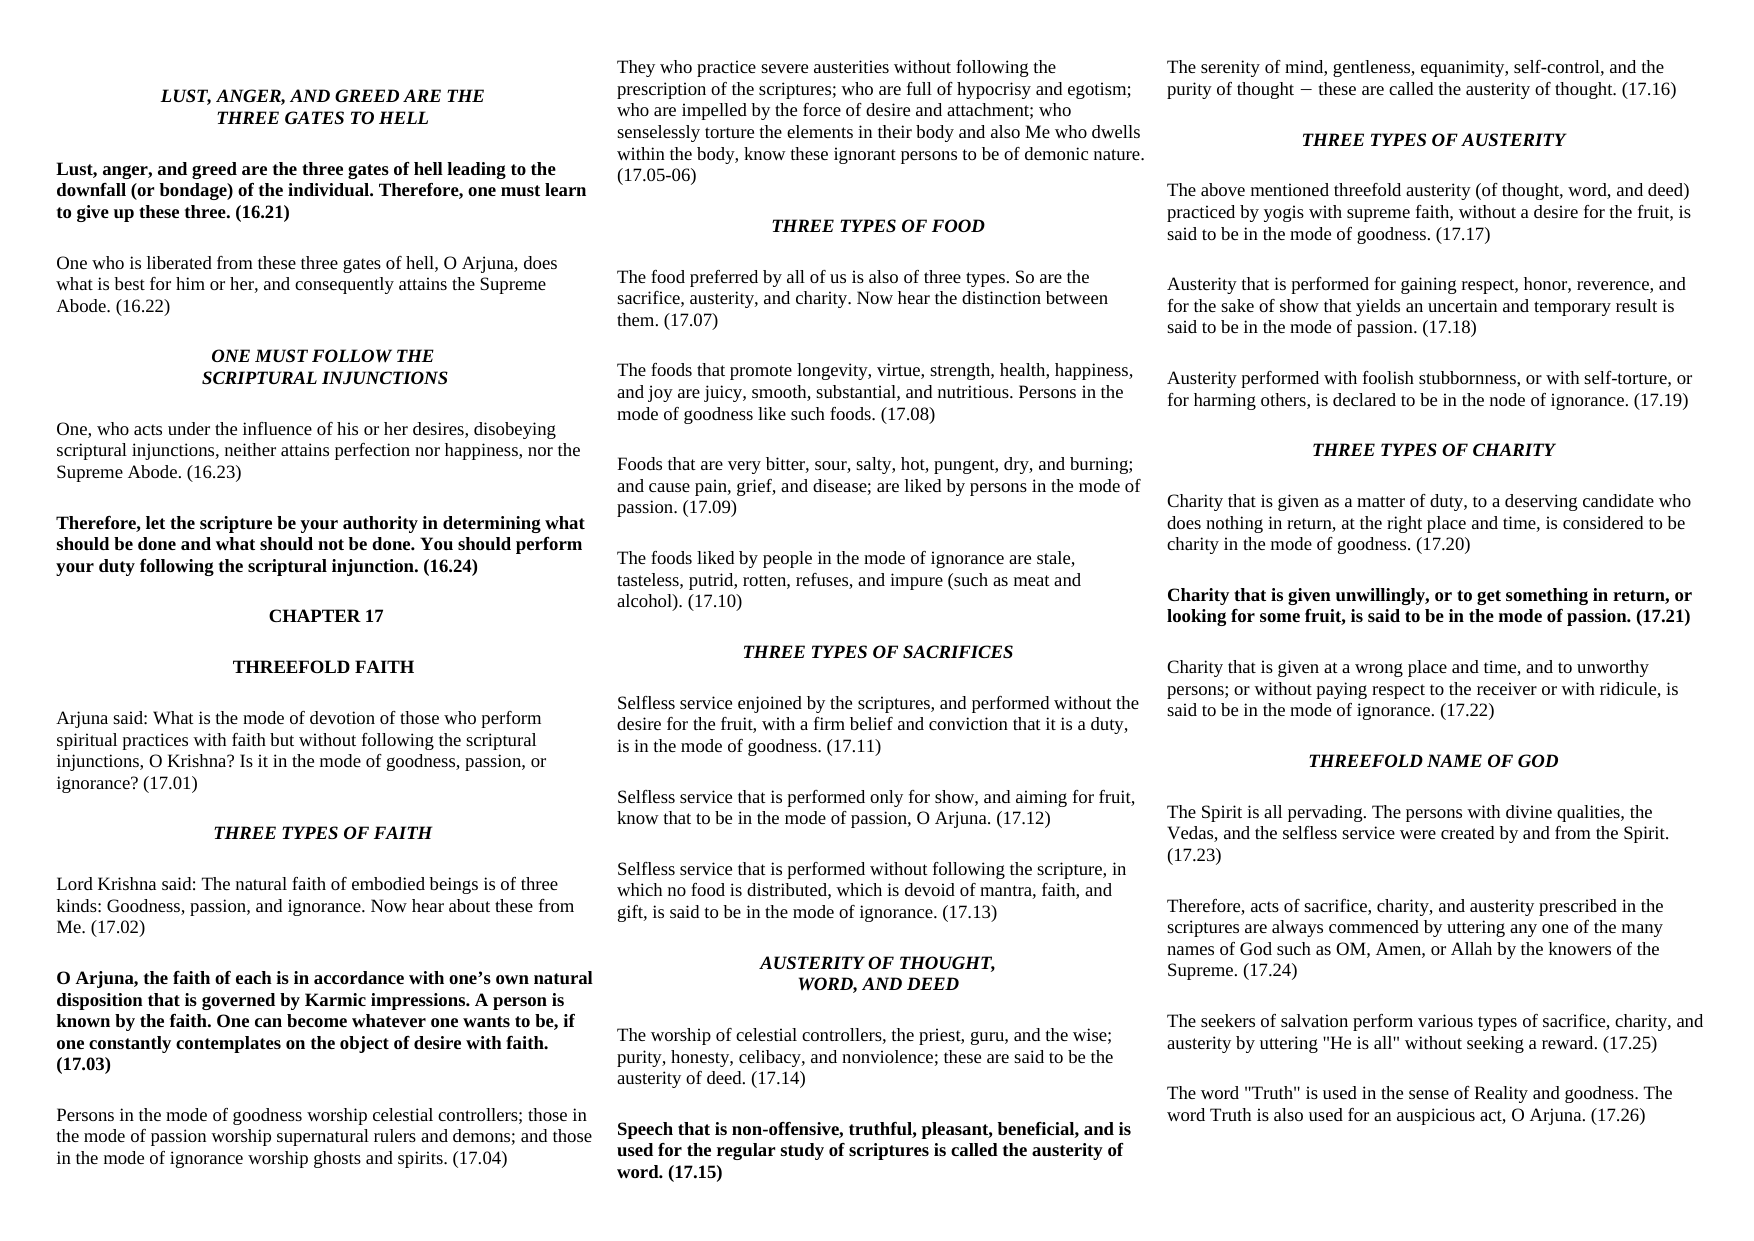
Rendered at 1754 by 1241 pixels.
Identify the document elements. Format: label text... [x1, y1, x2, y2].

text Charity that is given unwillingly, or to get something in return, or looking for some fruit, is said to be in the mode of passion. (17.21) [1167, 584, 1706, 627]
text Therefore, acts of sacrifice, charity, and austerity prescribed in the scriptures are always commenced by uttering any one of the many names of God such as OM, Amen, or Allah by the knowers of the Supreme. (17.24) [1167, 894, 1706, 981]
text Speech that is non-offensive, truthful, pleasant, beneficial, and is used for the regular study of scriptures is called the austerity of word. (17.15) [617, 1118, 1146, 1182]
text The Spirit is all pervading. The persons with divine qualities, the Vedas, and the selfless service were created by and from the Spirit. (17.23) [1167, 801, 1706, 865]
text THREE TYPES OF AUSTERITY [1167, 128, 1706, 150]
text LUST, ANGER, AND GREED ARE THE THREE GATES TO HELL [56, 85, 596, 128]
text Arjuna said: What is the mode of devotion of those who perform spiritual practices with faith but without following the scriptural injunctions, O Krishna? Is it in the mode of goodness, passion, or ignorance? (17.01) [56, 707, 596, 793]
text The food preferred by all of us is also of three types. So are the sacrifice, austerity, and charity. Now hear the distinction between them. (17.07) [617, 266, 1146, 330]
text The foods that promote longevity, virtue, strength, health, happiness, and joy are juicy, smooth, substantial, and nutritious. Persons in the mode of goodness like such foods. (17.08) [617, 359, 1146, 424]
text Charity that is given as a matter of duty, to a deserving candidate who does nothing in return, at the right place and time, is considered to be charity in the mode of goodness. (17.20) [1167, 490, 1706, 555]
text The worship of celestial controllers, the priest, guru, and the wise; purity, honesty, celibacy, and nonviolence; these are said to be the austerity of deed. (17.14) [617, 1024, 1146, 1089]
text Lust, anger, and greed are the three gates of hell leading to the downfall (or bondage) of the individual. Therefore, one must learn to give up these three. (16.21) [56, 158, 596, 222]
text THREEFOLD FAITH [56, 656, 596, 678]
text Persons in the mode of goodness worship celestial controllers; those in the mode of passion worship supernatural rulers and demons; and those in the mode of ignorance worship ghosts and spirits. (17.04) [56, 1104, 596, 1168]
text AUSTERITY OF THOUGHT, WORD, AND DEED [617, 952, 1146, 995]
text THREE TYPES OF SACRIFICES [617, 641, 1146, 662]
text CHAPTER 17 [56, 605, 596, 627]
text The seekers of salvation perform various types of sacrifice, charity, and austerity by uttering "He is all" without seeking a reward. (17.25) [1167, 1010, 1706, 1053]
text Selfless service that is performed without following the scripture, in which no food is distributed, which is devoid of mantra, faith, and gift, is said to be in the mode of ignorance. (17.13) [617, 858, 1146, 922]
text Lord Krishna said: The natural faith of embodied beings is of three kinds: Goodness, passion, and ignorance. Now hear about these from Me. (17.02) [56, 873, 596, 938]
text ONE MUST FOLLOW THE SCRIPTURAL INJUNCTIONS [56, 345, 596, 388]
text Foods that are very bitter, sour, salty, hot, pungent, dry, and burning; and cause pain, grief, and disease; are liked by persons in the mode of passion. (17.09) [617, 453, 1146, 518]
text The serenity of mind, gentleness, equanimity, self-control, and the purity of thought  these are called the austerity of thought. (17.16) [1167, 56, 1706, 99]
text One, who acts under the influence of his or her desires, disobeying scriptural injunctions, neither attains perfection nor happiness, nor the Supreme Abode. (16.23) [56, 418, 596, 482]
text Austerity performed with foolish stubbornness, or with self-torture, or for harming others, is declared to be in the node of ignorance. (17.19) [1167, 367, 1706, 410]
text THREE TYPES OF FOOD [617, 215, 1146, 236]
text The foods liked by people in the mode of ignorance are stale, tasteless, putrid, rotten, refuses, and impure (such as meat and alcohol). (17.10) [617, 547, 1146, 612]
text O Arjuna, the faith of each is in accordance with one’s own natural disposition that is governed by Karmic impressions. A person is known by the faith. One can become whatever one wants to be, if one constantly contemplates on the object of desire with faith. (17.03) [56, 967, 596, 1075]
text The word "Truth" is used in the sense of Reality and goodness. The word Truth is also used for an auspicious act, O Arjuna. (17.26) [1167, 1082, 1706, 1125]
text THREE TYPES OF CHARITY [1167, 439, 1706, 461]
text Austerity that is performed for gaining respect, honor, reverence, and for the sake of show that yields an uncertain and temporary result is said to be in the mode of passion. (17.18) [1167, 273, 1706, 338]
text Charity that is given at a wrong place and time, and to unworthy persons; or without paying respect to the receiver or with ridicule, is said to be in the mode of ignorance. (17.22) [1167, 656, 1706, 721]
text Selfless service enjoined by the scriptures, and performed without the desire for the fruit, with a firm belief and conviction that it is a duty, is in the mode of goodness. (17.11) [617, 692, 1146, 756]
text Selfless service that is performed only for show, and aiming for fruit, know that to be in the mode of passion, O Arjuna. (17.12) [617, 786, 1146, 829]
text THREE TYPES OF FAITH [56, 822, 596, 844]
text They who practice severe austerities without following the prescription of the scriptures; who are full of hypocrisy and egotism; who are impelled by the force of desire and attachment; who senselessly torture the elements in their body and also Me who dwells within the body, know these ignorant persons to be of demonic nature. (17.05-06) [617, 56, 1146, 186]
text THREEFOLD NAME OF GOD [1167, 750, 1706, 772]
text One who is liberated from these three gates of hell, O Arjuna, does what is best for him or her, and consequently attains the Supreme Abode. (16.22) [56, 252, 596, 316]
text Therefore, let the scripture be your authority in determining what should be done and what should not be done. You should perform your duty following the scriptural injunction. (16.24) [56, 512, 596, 576]
text The above mentioned threefold austerity (of thought, word, and deed) practiced by yogis with supreme faith, without a desire for the fruit, is said to be in the mode of goodness. (17.17) [1167, 179, 1706, 244]
